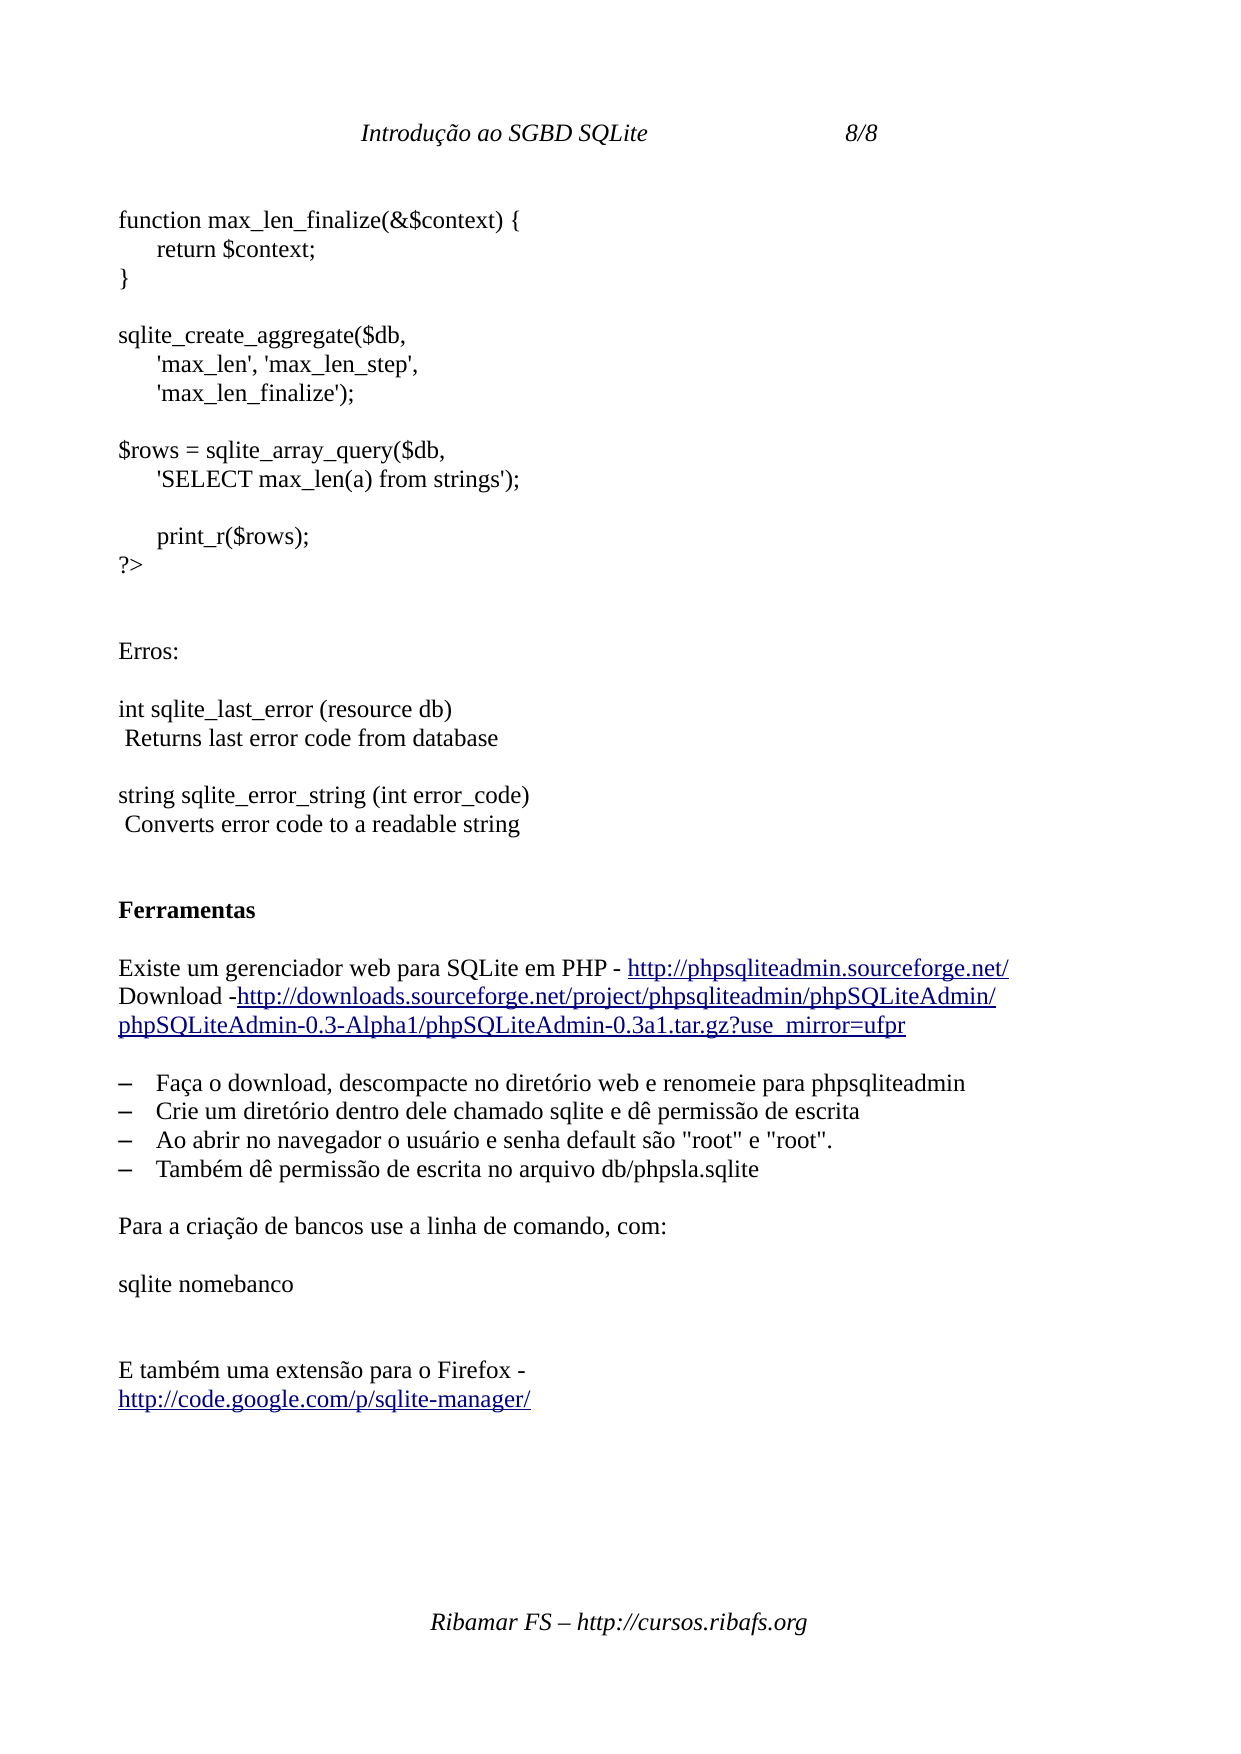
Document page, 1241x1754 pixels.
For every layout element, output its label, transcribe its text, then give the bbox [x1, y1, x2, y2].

list Ao abrir no navegador o usuário e senha default são "root" e "root". [118, 1125, 1122, 1154]
list Também dê permissão de escrita no arquivo db/phpsla.sqlite [118, 1154, 1122, 1183]
text 'SELECT max_len(a) from strings'); [118, 464, 1122, 493]
text } [118, 263, 1122, 291]
text http://code.google.com/p/sqlite-manager/ [118, 1384, 1122, 1413]
text Converts error code to a readable string [118, 809, 1122, 838]
text sqlite_create_aggregate($db, [118, 320, 1122, 349]
text Existe um gerenciador web para SQLite em PHP - http://phpsqliteadmin.sourceforge.net/ [118, 953, 1122, 981]
text 'max_len_finalize'); [118, 378, 1122, 406]
text Download -http://downloads.sourceforge.net/project/phpsqliteadmin/phpSQLiteAdmin/phpSQLiteAdmin-0.3-Alpha1/phpSQLiteAdmin-0.3a1.tar.gz?use_mirror=ufpr [118, 981, 1122, 1039]
text return $context; [118, 234, 1122, 263]
list Faça o download, descompacte no diretório web e renomeie para phpsqliteadmin [118, 1068, 1122, 1096]
text function max_len_finalize(&$context) { [118, 205, 1122, 234]
text ?> [118, 550, 1122, 579]
text Returns last error code from database [118, 723, 1122, 751]
text $rows = sqlite_array_query($db, [118, 435, 1122, 464]
text string sqlite_error_string (int error_code) [118, 780, 1122, 809]
text E também uma extensão para o Firefox - [118, 1355, 1122, 1384]
list Crie um diretório dentro dele chamado sqlite e dê permissão de escrita [118, 1096, 1122, 1125]
text Ferramentas [118, 895, 1122, 924]
text Erros: [118, 636, 1122, 665]
text print_r($rows); [118, 521, 1122, 550]
text int sqlite_last_error (resource db) [118, 694, 1122, 723]
text sqlite nomebanco [118, 1269, 1122, 1298]
text Para a criação de bancos use a linha de comando, com: [118, 1211, 1122, 1240]
text 'max_len', 'max_len_step', [118, 349, 1122, 378]
